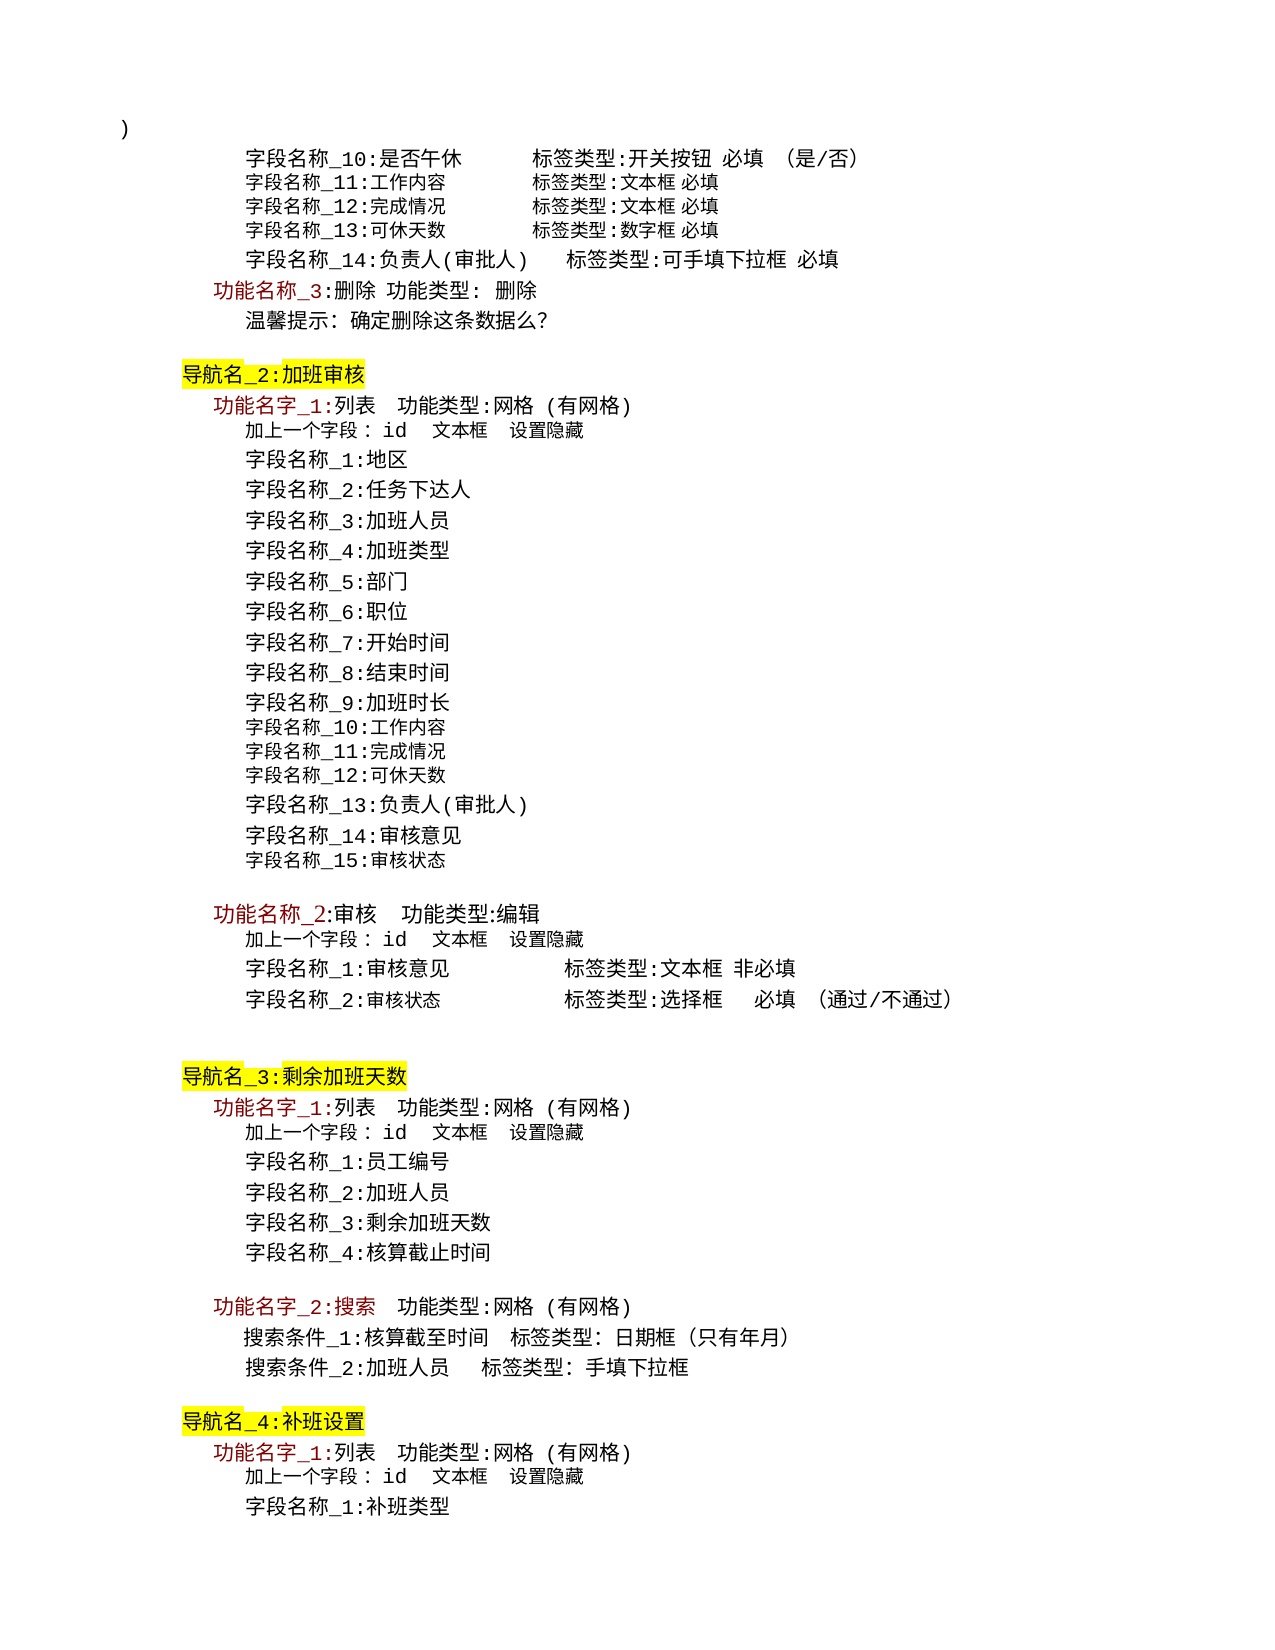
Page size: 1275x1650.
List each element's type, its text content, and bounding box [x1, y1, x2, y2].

text 加上一个字段 ：id 文本框 设置隐藏 [118, 419, 1157, 443]
text 字段名称_2:任务下达人 [118, 474, 1157, 504]
text 字段名称_10:工作内容 [118, 717, 1157, 741]
text 加上一个字段 ：id 文本框 设置隐藏 [118, 1121, 1157, 1145]
text 功能名称_3:删除 功能类型: 删除 [118, 274, 1157, 304]
text 字段名称_15:审核状态 [118, 849, 1157, 873]
text 功能名字_1:列表 功能类型:网格 (有网格) [118, 1436, 1157, 1466]
text 字段名称_2:加班人员 [118, 1176, 1157, 1206]
text 字段名称_1:审核意见 标签类型:文本框 非必填 [118, 952, 1157, 983]
text 字段名称_1:地区 [118, 443, 1157, 474]
text 字段名称_4:核算截止时间 [118, 1237, 1157, 1267]
text 导航名_3:剩余加班天数 [118, 1061, 1157, 1091]
text 字段名称_4:加班类型 [118, 534, 1157, 565]
text 搜索条件_2:加班人员 标签类型：手填下拉框 [118, 1351, 1157, 1382]
text 字段名称_6:职位 [118, 595, 1157, 626]
text 字段名称_10:是否午休 标签类型:开关按钮 必填 （是/否） [118, 142, 1157, 172]
text 功能名字_2:搜索 功能类型:网格 (有网格) [118, 1291, 1157, 1321]
text 导航名_2:加班审核 [118, 359, 1157, 389]
text 导航名_4:补班设置 [118, 1406, 1157, 1436]
text ) [118, 118, 1157, 142]
text 温馨提示：确定删除这条数据么？ [118, 304, 1157, 335]
text 加上一个字段 ：id 文本框 设置隐藏 [118, 1466, 1157, 1490]
text 字段名称_11:完成情况 [118, 741, 1157, 765]
text 字段名称_8:结束时间 [118, 656, 1157, 687]
text 功能名字_1:列表 功能类型:网格 (有网格) [118, 1091, 1157, 1121]
text 字段名称_1:补班类型 [118, 1490, 1157, 1521]
text 字段名称_11:工作内容 标签类型:文本框 必填 [118, 172, 1157, 196]
text 功能名称_2:审核 功能类型:编辑 [118, 897, 1157, 929]
text 字段名称_12:完成情况 标签类型:文本框 必填 [118, 196, 1157, 220]
text 字段名称_1:员工编号 [118, 1145, 1157, 1176]
text 字段名称_13:可休天数 标签类型:数字框 必填 [118, 220, 1157, 244]
text 字段名称_5:部门 [118, 565, 1157, 595]
text 字段名称_2:审核状态 标签类型:选择框 必填 （通过/不通过） [118, 983, 1157, 1013]
text 字段名称_12:可休天数 [118, 765, 1157, 789]
text 字段名称_14:审核意见 [118, 819, 1157, 849]
text 功能名字_1:列表 功能类型:网格 (有网格) [118, 389, 1157, 419]
text 字段名称_3:加班人员 [118, 504, 1157, 534]
text 字段名称_13:负责人(审批人) [118, 789, 1157, 819]
text 字段名称_7:开始时间 [118, 626, 1157, 656]
text 字段名称_14:负责人(审批人) 标签类型:可手填下拉框 必填 [118, 244, 1157, 274]
text 字段名称_9:加班时长 [118, 687, 1157, 717]
text 搜索条件_1:核算截至时间 标签类型：日期框（只有年月） [118, 1321, 1157, 1351]
text 字段名称_3:剩余加班天数 [118, 1206, 1157, 1237]
text 加上一个字段 ：id 文本框 设置隐藏 [118, 929, 1157, 952]
